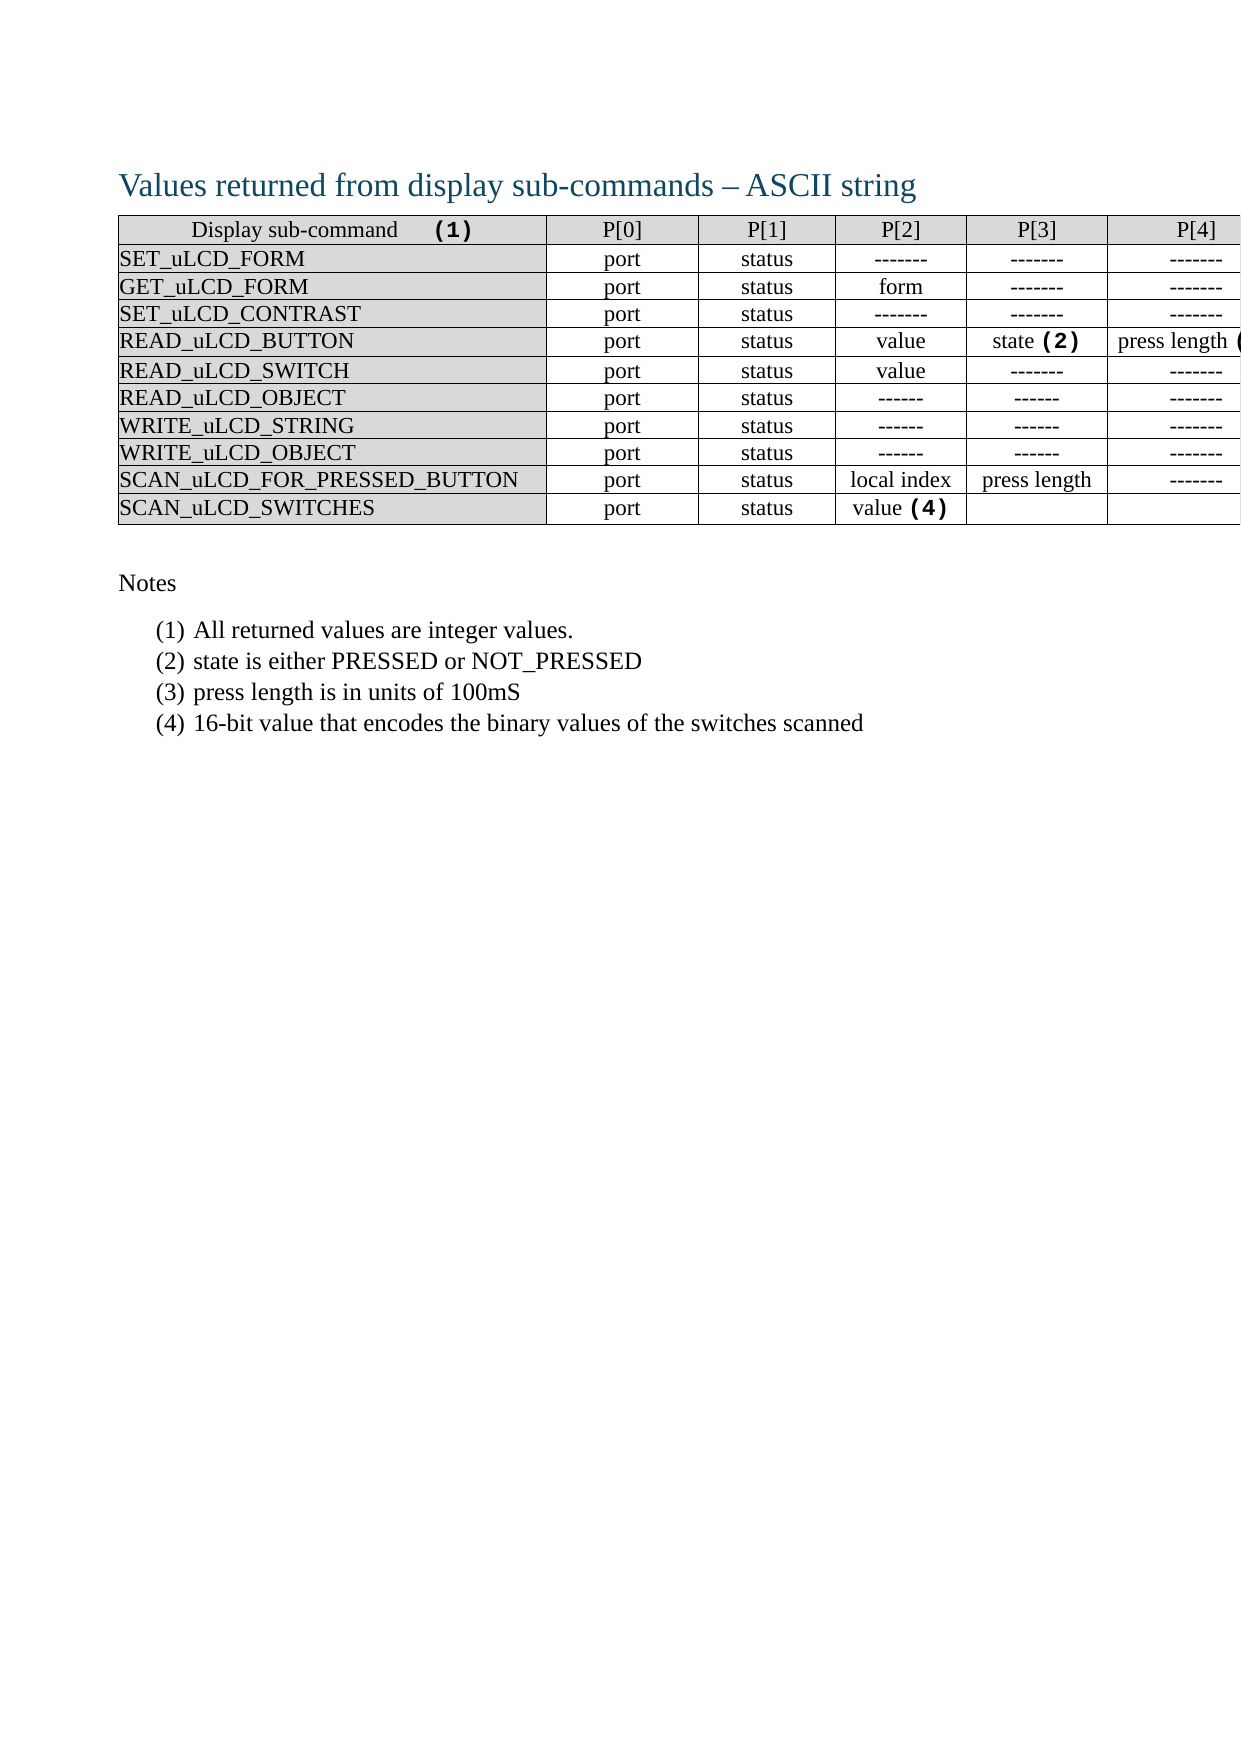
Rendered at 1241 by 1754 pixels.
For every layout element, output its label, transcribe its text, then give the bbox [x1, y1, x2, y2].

table_cell ------- [1108, 357, 1240, 383]
table_header P[0] [547, 216, 698, 244]
table_cell ------ [836, 412, 966, 438]
list press length is in units of 100mS [156, 677, 1122, 706]
table_cell ------- [1108, 439, 1240, 465]
table_cell status [699, 412, 835, 438]
table_cell value (4) [836, 494, 966, 524]
table_cell SET_uLCD_FORM [119, 245, 546, 272]
table_cell ------- [836, 300, 966, 327]
table_cell value [836, 328, 966, 356]
table_cell ------- [1108, 300, 1240, 327]
table_cell port [547, 328, 698, 356]
table_cell GET_uLCD_FORM [119, 273, 546, 299]
table_cell status [699, 273, 835, 299]
table_cell ------- [1108, 384, 1240, 411]
table_cell WRITE_uLCD_STRING [119, 412, 546, 438]
table_cell port [547, 357, 698, 383]
table_cell press length [967, 466, 1107, 493]
table_cell ------- [836, 245, 966, 272]
table_cell [1108, 494, 1240, 524]
table_cell port [547, 273, 698, 299]
table_cell WRITE_uLCD_OBJECT [119, 439, 546, 465]
table_cell status [699, 245, 835, 272]
table_cell port [547, 494, 698, 524]
table_cell [967, 494, 1107, 524]
table_cell value [836, 357, 966, 383]
list state is either PRESSED or NOT_PRESSED [156, 646, 1122, 675]
table_cell ------ [836, 384, 966, 411]
table_cell press length (3) [1108, 328, 1240, 356]
subtitle Values returned from display sub-commands – ASCII string [118, 165, 1122, 204]
table_cell form [836, 273, 966, 299]
table_cell SCAN_uLCD_SWITCHES [119, 494, 546, 524]
table_cell ------ [967, 412, 1107, 438]
table_cell SCAN_uLCD_FOR_PRESSED_BUTTON [119, 466, 546, 493]
table_cell ------- [967, 273, 1107, 299]
table_cell state (2) [967, 328, 1107, 356]
table_header P[2] [836, 216, 966, 244]
table_cell ------- [967, 245, 1107, 272]
table_header P[3] [967, 216, 1107, 244]
table_cell ------- [1108, 245, 1240, 272]
table_cell ------ [967, 439, 1107, 465]
table_cell ------- [967, 357, 1107, 383]
table_cell ------- [967, 300, 1107, 327]
table_cell status [699, 384, 835, 411]
table_cell READ_uLCD_OBJECT [119, 384, 546, 411]
table_cell READ_uLCD_SWITCH [119, 357, 546, 383]
table_cell port [547, 466, 698, 493]
table_cell status [699, 300, 835, 327]
table_header P[1] [699, 216, 835, 244]
list 16-bit value that encodes the binary values of the switches scanned [156, 708, 1122, 737]
table_cell ------ [836, 439, 966, 465]
table_cell status [699, 439, 835, 465]
text Notes [118, 568, 1122, 596]
table_header P[4] [1108, 216, 1240, 244]
table_cell port [547, 439, 698, 465]
table_header Display sub-command (1) [119, 216, 546, 244]
table_cell status [699, 328, 835, 356]
table_cell READ_uLCD_BUTTON [119, 328, 546, 356]
table_cell local index [836, 466, 966, 493]
table_cell ------- [1108, 412, 1240, 438]
table_cell ------ [967, 384, 1107, 411]
table_cell status [699, 466, 835, 493]
table_cell ------- [1108, 273, 1240, 299]
table_cell port [547, 300, 698, 327]
table_cell status [699, 494, 835, 524]
table_cell ------- [1108, 466, 1240, 493]
table_cell port [547, 384, 698, 411]
table_cell SET_uLCD_CONTRAST [119, 300, 546, 327]
list All returned values are integer values. [156, 615, 1122, 644]
table_cell status [699, 357, 835, 383]
table_cell port [547, 412, 698, 438]
table_cell port [547, 245, 698, 272]
